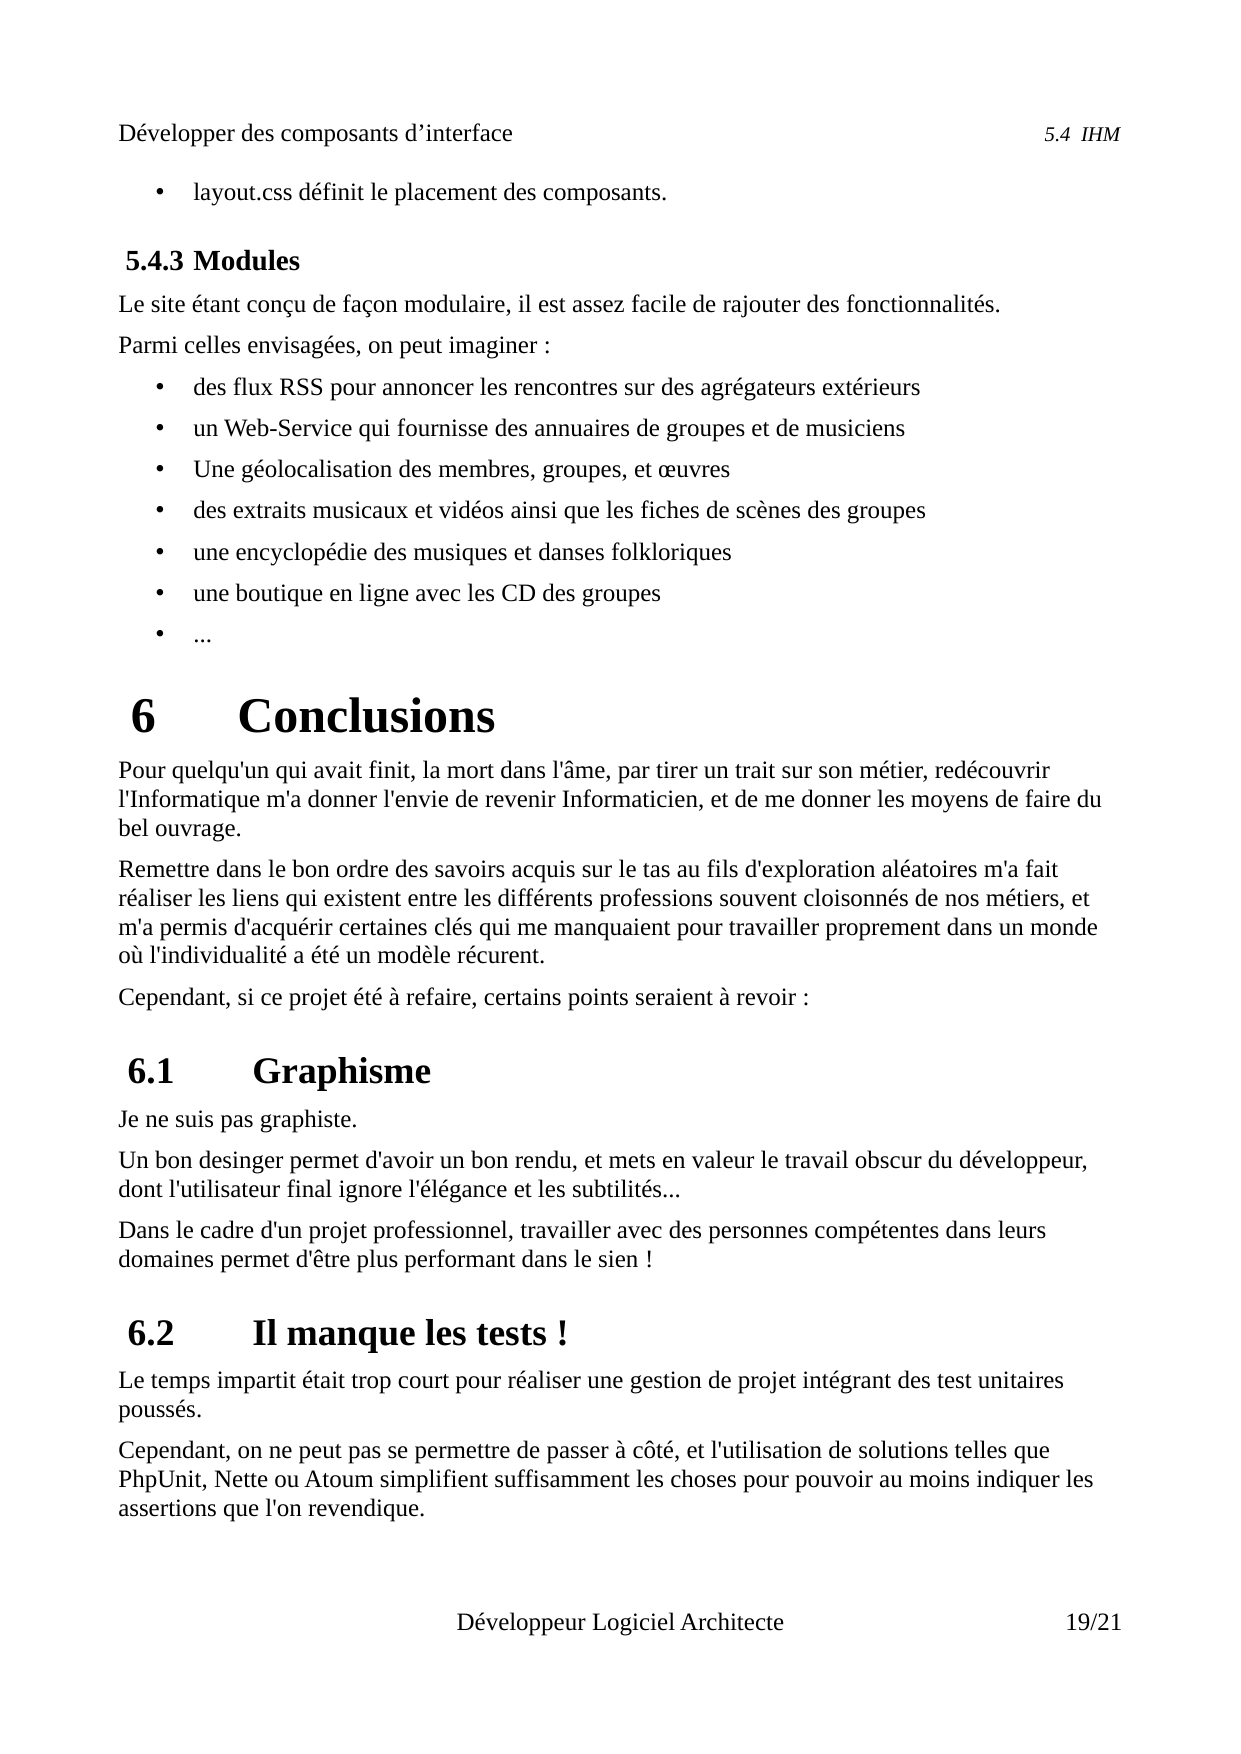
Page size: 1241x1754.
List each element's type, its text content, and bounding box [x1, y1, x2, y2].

list Une géolocalisation des membres, groupes, et œuvres [156, 454, 1122, 483]
list des flux RSS pour annoncer les rencontres sur des agrégateurs extérieurs [156, 372, 1122, 401]
subtitle Il manque les tests ! [118, 1310, 1122, 1353]
list une boutique en ligne avec les CD des groupes [156, 578, 1122, 607]
text Remettre dans le bon ordre des savoirs acquis sur le tas au fils d'exploration aléatoires m'a fait réaliser les liens qui existent entre les différents professions souvent cloisonnés de nos métiers, et m'a permis d'acquérir certaines clés qui me manquaient pour travailler proprement dans un monde où l'individualité a été un modèle récurent. [118, 854, 1122, 969]
text Dans le cadre d'un projet professionnel, travailler avec des personnes compétentes dans leurs domaines permet d'être plus performant dans le sien ! [118, 1215, 1122, 1272]
text Le temps impartit était trop court pour réaliser une gestion de projet intégrant des test unitaires poussés. [118, 1366, 1122, 1423]
subtitle Graphisme [118, 1048, 1122, 1091]
text Je ne suis pas graphiste. [118, 1104, 1122, 1132]
text Parmi celles envisagées, on peut imaginer : [118, 331, 1122, 359]
text Le site étant conçu de façon modulaire, il est assez facile de rajouter des fonctionnalités. [118, 289, 1122, 318]
list ... [156, 619, 1122, 648]
list des extraits musicaux et vidéos ainsi que les fiches de scènes des groupes [156, 496, 1122, 524]
text Un bon desinger permet d'avoir un bon rendu, et mets en valeur le travail obscur du développeur, dont l'utilisateur final ignore l'élégance et les subtilités... [118, 1145, 1122, 1202]
text Cependant, on ne peut pas se permettre de passer à côté, et l'utilisation de solutions telles que PhpUnit, Nette ou Atoum simplifient suffisamment les choses pour pouvoir au moins indiquer les assertions que l'on revendique. [118, 1436, 1122, 1522]
text Cependant, si ce projet été à refaire, certains points seraient à revoir : [118, 982, 1122, 1011]
text Pour quelqu'un qui avait finit, la mort dans l'âme, par tirer un trait sur son métier, redécouvrir l'Informatique m'a donner l'envie de revenir Informaticien, et de me donner les moyens de faire du bel ouvrage. [118, 756, 1122, 842]
list un Web-Service qui fournisse des annuaires de groupes et de musiciens [156, 413, 1122, 442]
list une encyclopédie des musiques et danses folkloriques [156, 537, 1122, 566]
list layout.css définit le placement des composants. [156, 177, 1122, 206]
subtitle Modules [118, 243, 1122, 277]
subtitle Conclusions [118, 686, 1122, 743]
